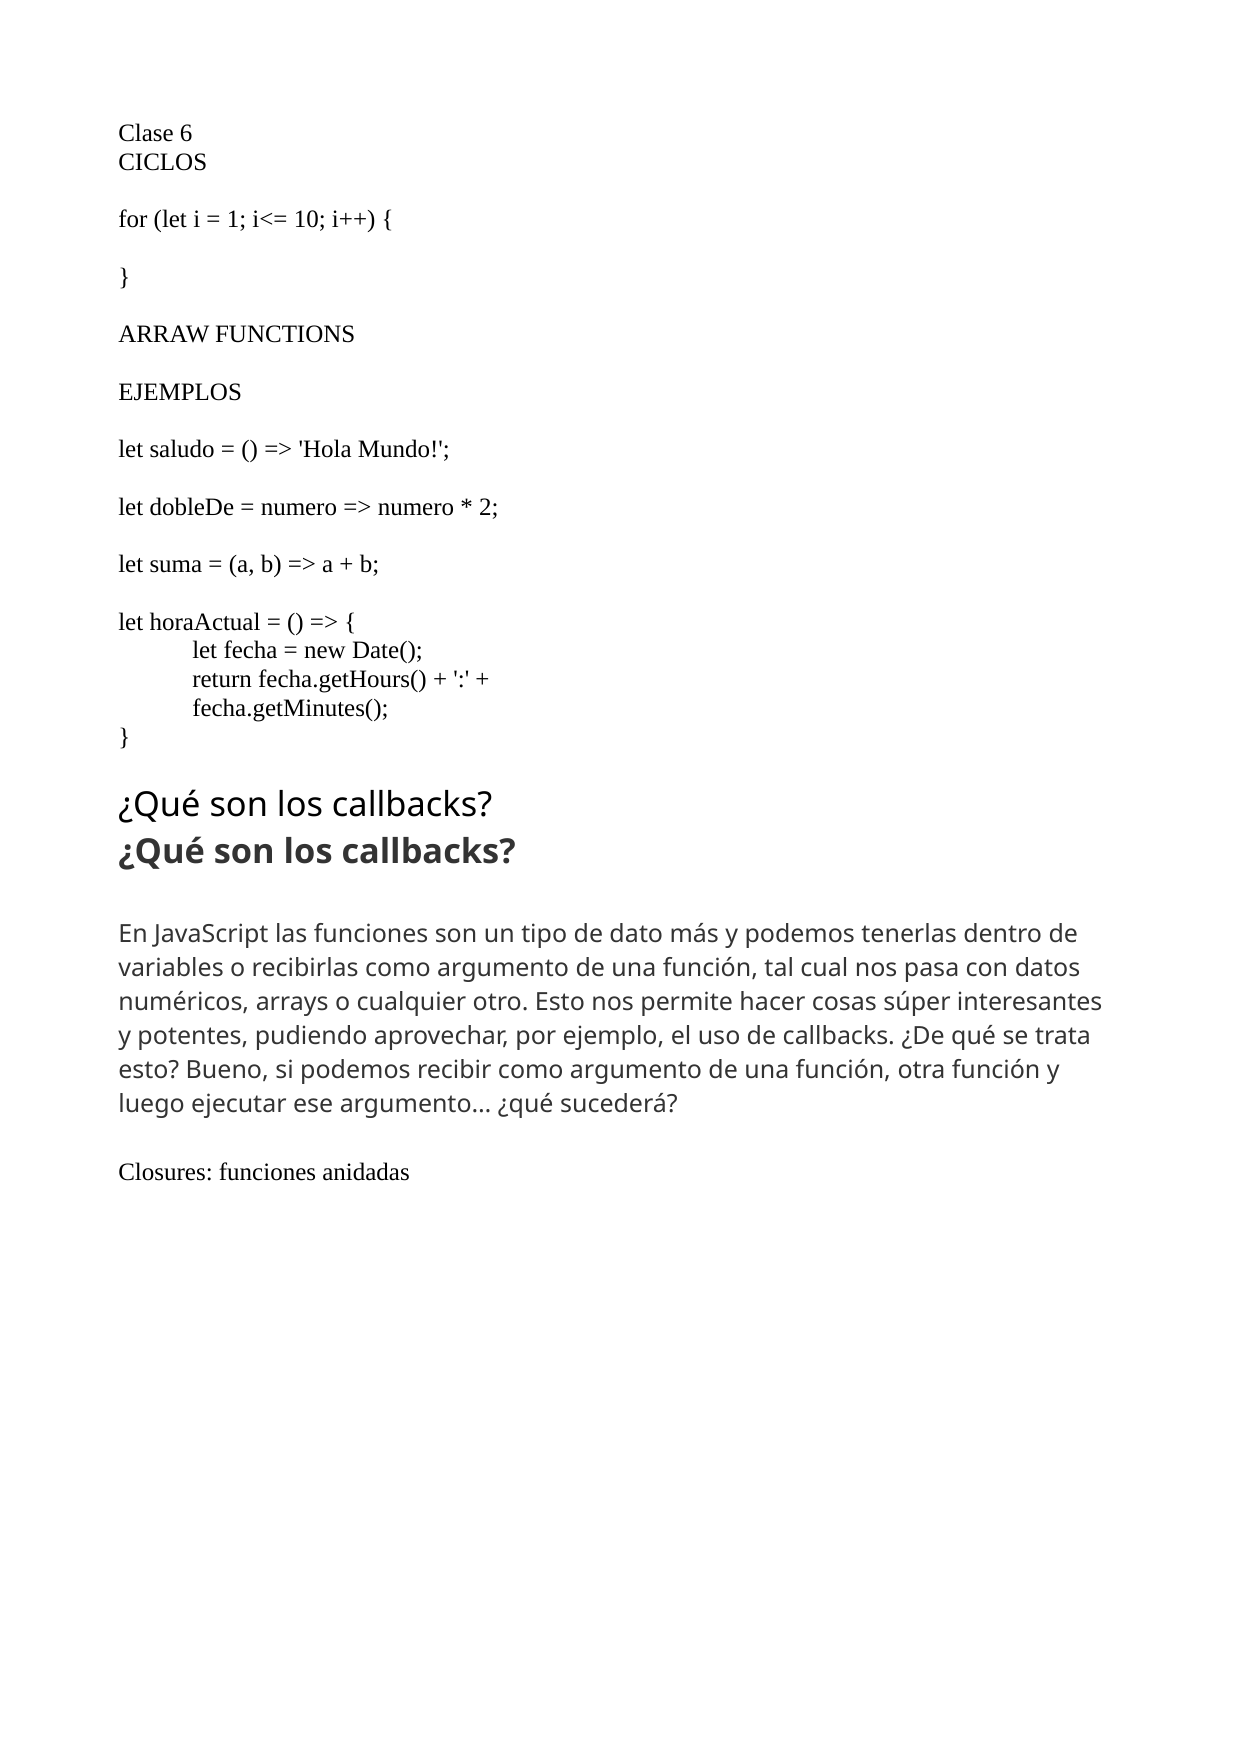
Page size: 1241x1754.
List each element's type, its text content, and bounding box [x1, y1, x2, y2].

text CICLOS [118, 147, 1122, 176]
text Closures: funciones anidadas [118, 1157, 1122, 1186]
text return fecha.getHours() + ':' + [118, 664, 1122, 693]
text Clase 6 [118, 118, 1122, 147]
text for (let i = 1; i<= 10; i++) { [118, 204, 1122, 233]
text ARRAW FUNCTIONS [118, 319, 1122, 348]
text } [118, 722, 1122, 751]
text EJEMPLOS [118, 377, 1122, 406]
text let fecha = new Date(); [118, 636, 1122, 664]
text } [118, 262, 1122, 291]
text fecha.getMinutes(); [118, 693, 1122, 722]
text let saludo = () => 'Hola Mundo!'; [118, 434, 1122, 463]
text let suma = (a, b) => a + b; [118, 549, 1122, 578]
subtitle ¿Qué son los callbacks? [118, 826, 1122, 873]
text En JavaScript las funciones son un tipo de dato más y podemos tenerlas dentro de variables o recibirlas como argumento de una función, tal cual nos pasa con datos numéricos, arrays o cualquier otro. Esto nos permite hacer cosas súper interesantes y potentes, pudiendo aprovechar, por ejemplo, el uso de callbacks. ¿De qué se trata esto? Bueno, si podemos recibir como argumento de una función, otra función y luego ejecutar ese argumento… ¿qué sucederá? [118, 915, 1122, 1120]
text let dobleDe = numero => numero * 2; [118, 492, 1122, 521]
text ¿Qué son los callbacks? [118, 779, 1122, 826]
text let horaActual = () => { [118, 607, 1122, 636]
